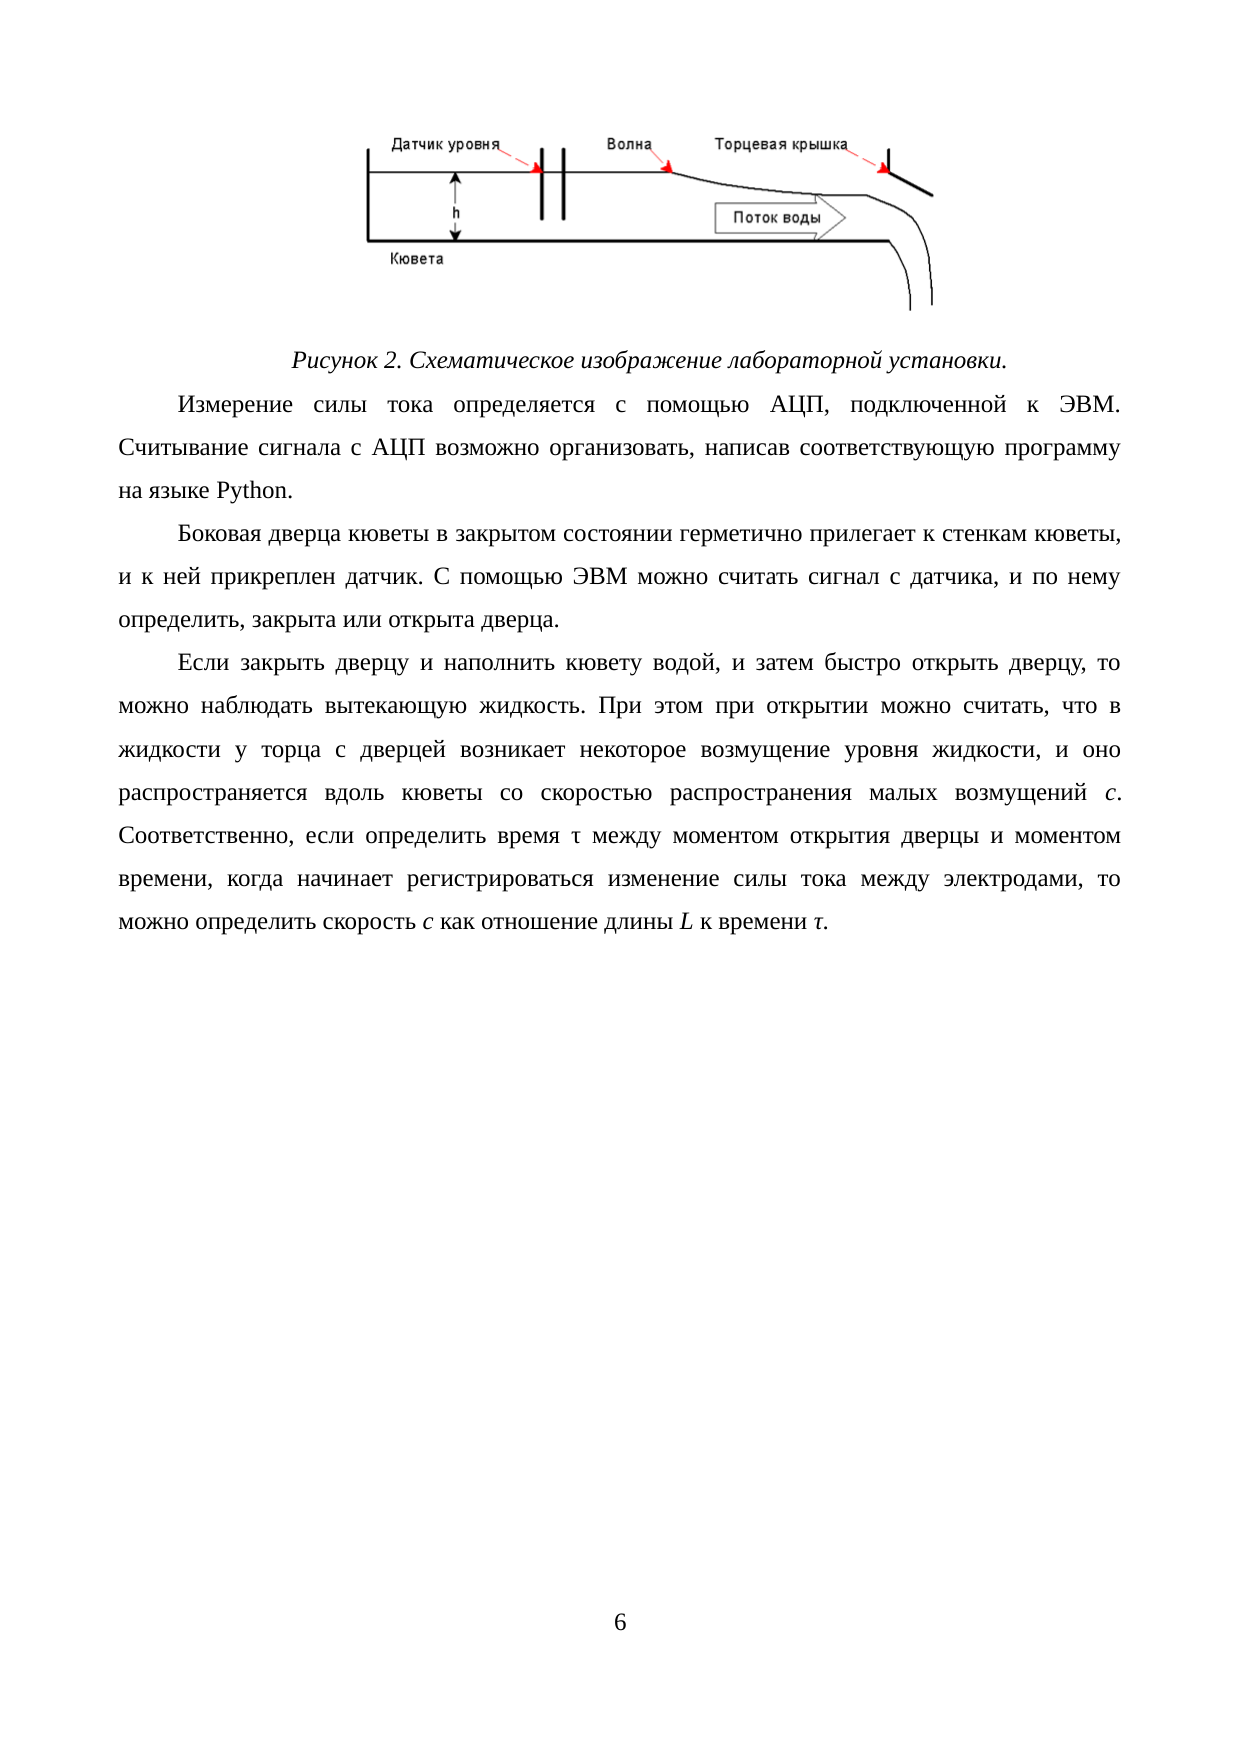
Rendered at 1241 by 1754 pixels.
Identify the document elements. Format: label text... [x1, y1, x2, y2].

text Боковая дверца кюветы в закрытом состоянии герметично прилегает к стенкам кюветы, и к ней прикреплен датчик. С помощью ЭВМ можно считать сигнал с датчика, и по нему определить, закрыта или открыта дверца. [118, 518, 1122, 633]
picture [350, 118, 950, 332]
text Измерение силы тока определяется с помощью АЦП, подключенной к ЭВМ. Считывание сигнала с АЦП возможно организовать, написав соответствующую программу на языке Python. [118, 389, 1122, 504]
text Если закрыть дверцу и наполнить кювету водой, и затем быстро открыть дверцу, то можно наблюдать вытекающую жидкость. При этом при открытии можно считать, что в жидкости у торца с дверцей возникает некоторое возмущение уровня жидкости, и оно распространяется вдоль кюветы со скоростью распространения малых возмущений c. Соответственно, если определить время τ между моментом открытия дверцы и моментом времени, когда начинает регистрироваться изменение силы тока между электродами, то можно определить скорость c как отношение длины L к времени τ. [118, 647, 1122, 935]
text Рисунок 2. Схематическое изображение лабораторной установки. [118, 346, 1122, 374]
